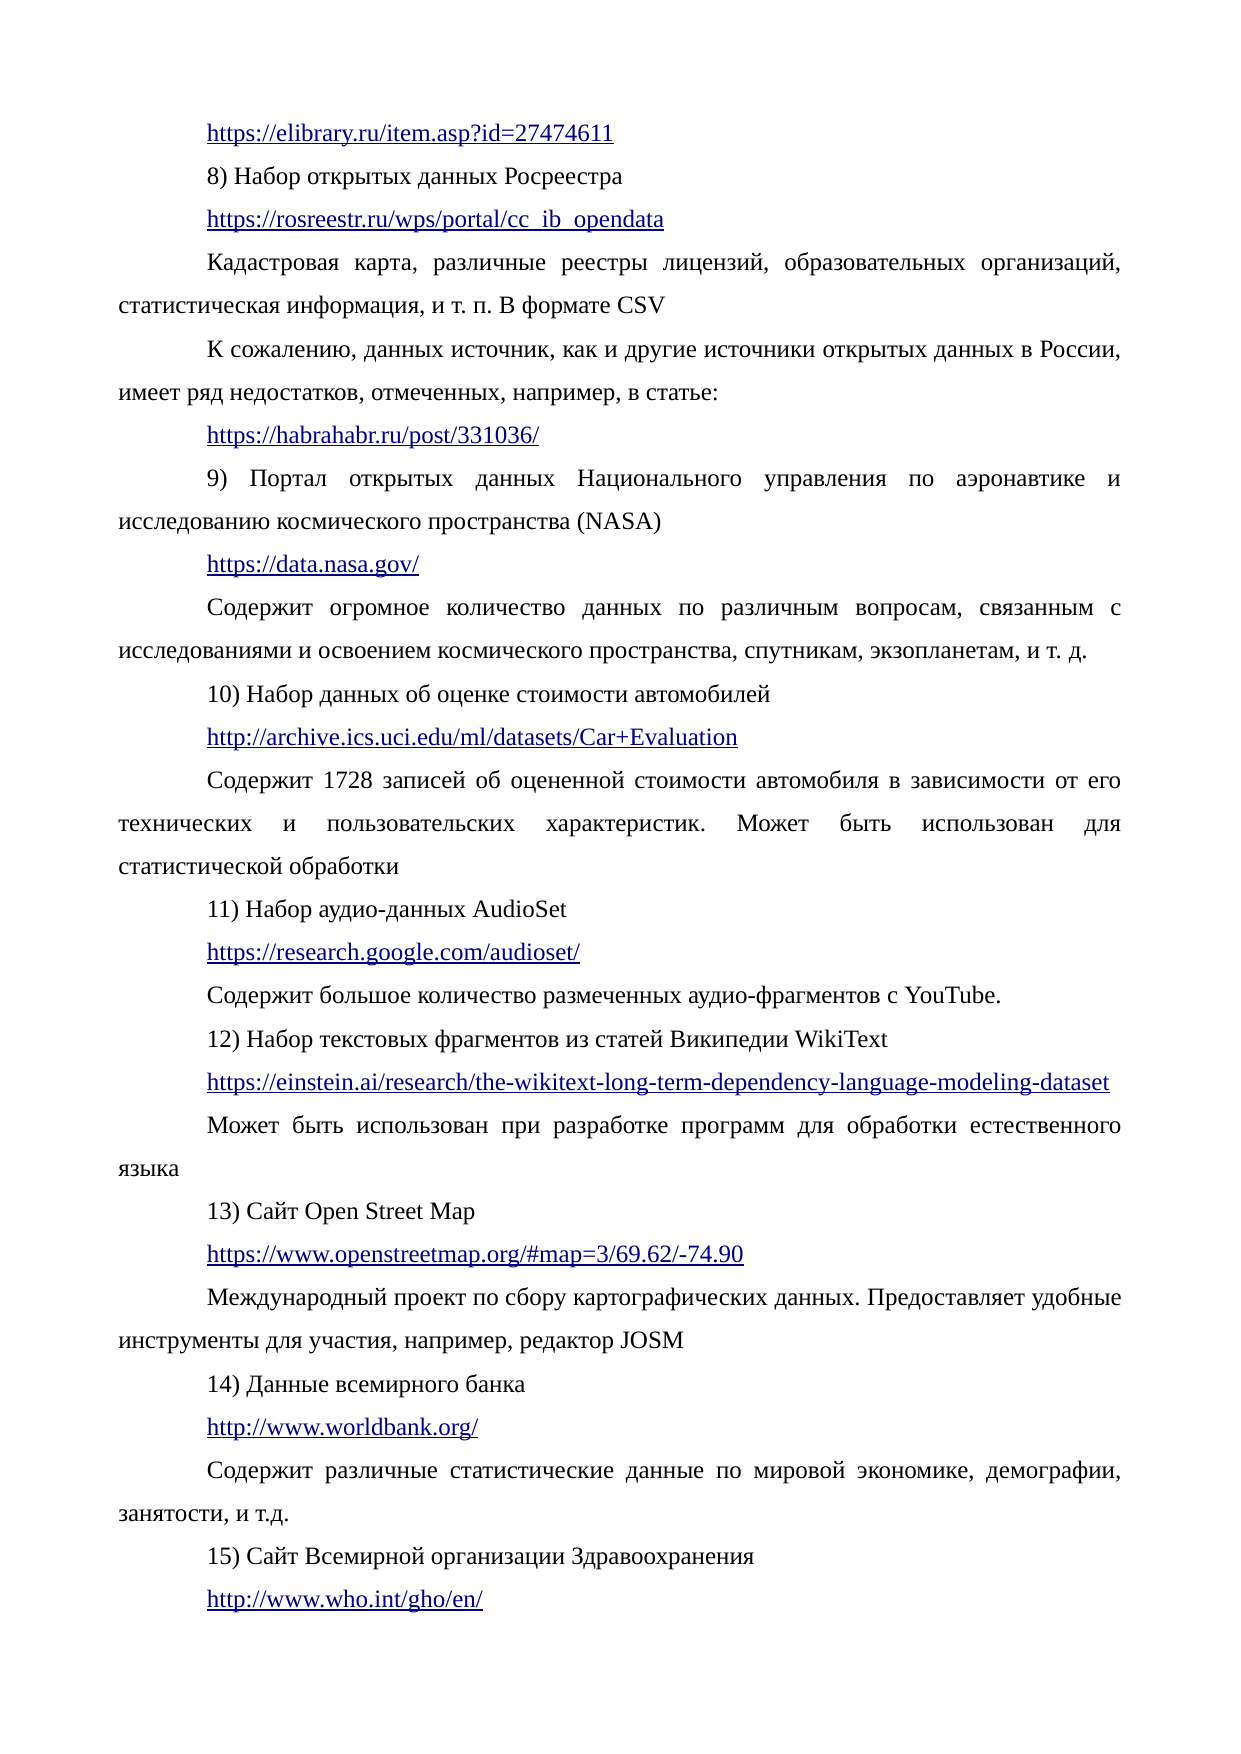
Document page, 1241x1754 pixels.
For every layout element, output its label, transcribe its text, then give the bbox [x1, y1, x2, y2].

text 15) Сайт Всемирной организации Здравоохранения [118, 1541, 1122, 1570]
text https://elibrary.ru/item.asp?id=27474611 [118, 118, 1122, 147]
text Международный проект по сбору картографических данных. Предоставляет удобные инструменты для участия, например, редактор JOSM [118, 1282, 1122, 1354]
text Содержит огромное количество данных по различным вопросам, связанным с исследованиями и освоением космического пространства, спутникам, экзопланетам, и т. д. [118, 592, 1122, 664]
text 14) Данные всемирного банка [118, 1369, 1122, 1397]
text http://archive.ics.uci.edu/ml/datasets/Car+Evaluation [118, 722, 1122, 751]
text http://www.who.int/gho/en/ [118, 1584, 1122, 1613]
text https://www.openstreetmap.org/#map=3/69.62/-74.90 [118, 1239, 1122, 1268]
text 12) Набор текстовых фрагментов из статей Википедии WikiText [118, 1024, 1122, 1052]
text 13) Сайт Open Street Map [118, 1196, 1122, 1225]
text 11) Набор аудио-данных AudioSet [118, 894, 1122, 923]
text Может быть использован при разработке программ для обработки естественного языка [118, 1110, 1122, 1182]
text Содержит большое количество размеченных аудио-фрагментов с YouTube. [118, 981, 1122, 1009]
text 10) Набор данных об оценке стоимости автомобилей [118, 679, 1122, 707]
text К сожалению, данных источник, как и другие источники открытых данных в России, имеет ряд недостатков, отмеченных, например, в статье: [118, 334, 1122, 406]
text https://data.nasa.gov/ [118, 549, 1122, 578]
text https://habrahabr.ru/post/331036/ [118, 420, 1122, 449]
text Содержит 1728 записей об оцененной стоимости автомобиля в зависимости от его технических и пользовательских характеристик. Может быть использован для статистической обработки [118, 765, 1122, 880]
text https://einstein.ai/research/the-wikitext-long-term-dependency-language-modeling-dataset [118, 1067, 1122, 1096]
text https://rosreestr.ru/wps/portal/cc_ib_opendata [118, 204, 1122, 233]
text 9) Портал открытых данных Национального управления по аэронавтике и исследованию космического пространства (NASA) [118, 463, 1122, 535]
text https://research.google.com/audioset/ [118, 937, 1122, 966]
text http://www.worldbank.org/ [118, 1412, 1122, 1441]
text Кадастровая карта, различные реестры лицензий, образовательных организаций, статистическая информация, и т. п. В формате CSV [118, 247, 1122, 319]
text 8) Набор открытых данных Росреестра [118, 161, 1122, 190]
text Содержит различные статистические данные по мировой экономике, демографии, занятости, и т.д. [118, 1455, 1122, 1527]
